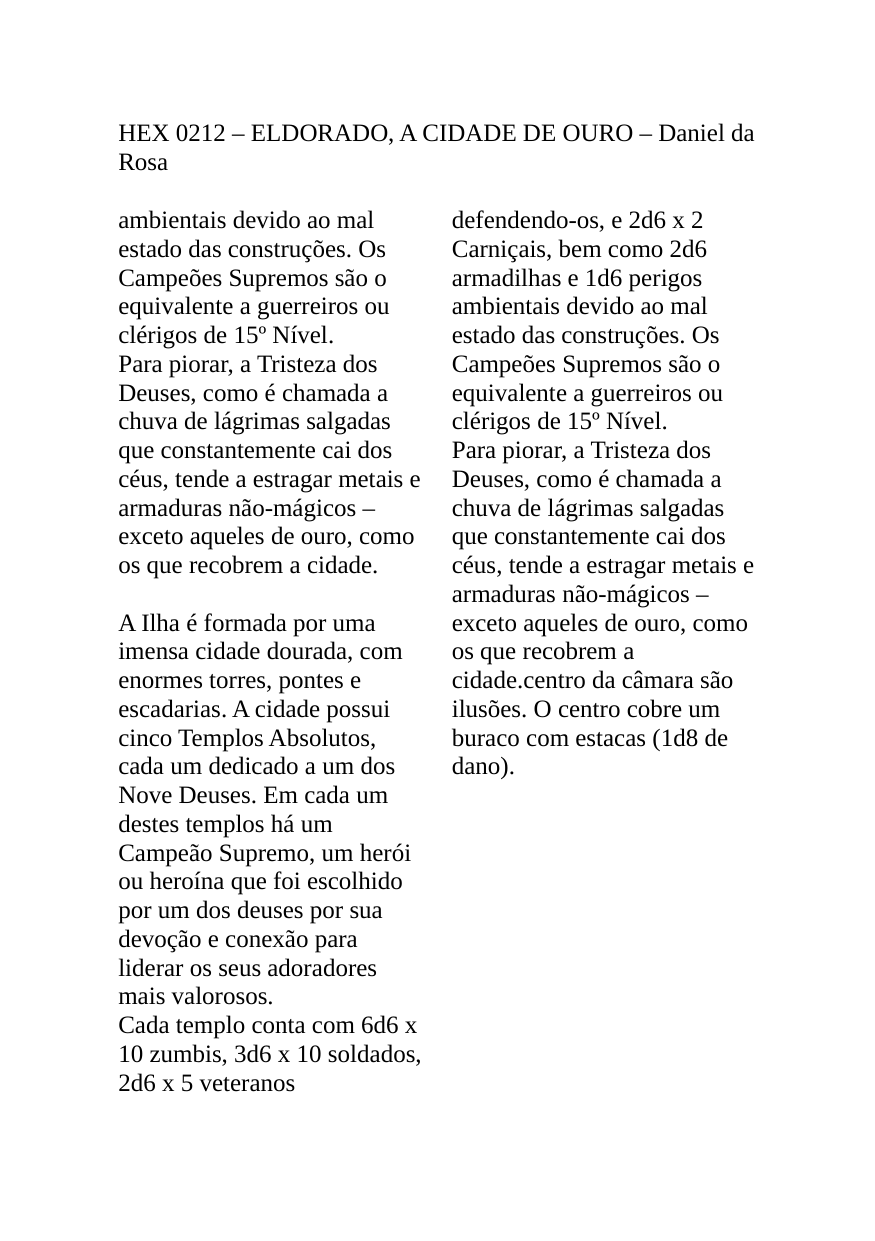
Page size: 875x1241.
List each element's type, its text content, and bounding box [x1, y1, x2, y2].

text ambientais devido ao mal estado das construções. Os Campeões Supremos são o equivalente a guerreiros ou clérigos de 15º Nível. [118, 205, 422, 349]
text Para piorar, a Tristeza dos Deuses, como é chamada a chuva de lágrimas salgadas que constantemente cai dos céus, tende a estragar metais e armaduras não-mágicos – exceto aqueles de ouro, como os que recobrem a cidade.centro da câmara são ilusões. O centro cobre um buraco com estacas (1d8 de dano). [452, 435, 756, 780]
text A Ilha é formada por uma imensa cidade dourada, com enormes torres, pontes e escadarias. A cidade possui cinco Templos Absolutos, cada um dedicado a um dos Nove Deuses. Em cada um destes templos há um Campeão Supremo, um herói ou heroína que foi escolhido por um dos deuses por sua devoção e conexão para liderar os seus adoradores mais valorosos. [118, 608, 422, 1010]
text Cada templo conta com 6d6 x 10 zumbis, 3d6 x 10 soldados, 2d6 x 5 veteranos [118, 1010, 422, 1096]
text defendendo-os, e 2d6 x 2 Carniçais, bem como 2d6 armadilhas e 1d6 perigos ambientais devido ao mal estado das construções. Os Campeões Supremos são o equivalente a guerreiros ou clérigos de 15º Nível. [452, 205, 756, 435]
text Para piorar, a Tristeza dos Deuses, como é chamada a chuva de lágrimas salgadas que constantemente cai dos céus, tende a estragar metais e armaduras não-mágicos – exceto aqueles de ouro, como os que recobrem a cidade. [118, 349, 422, 579]
